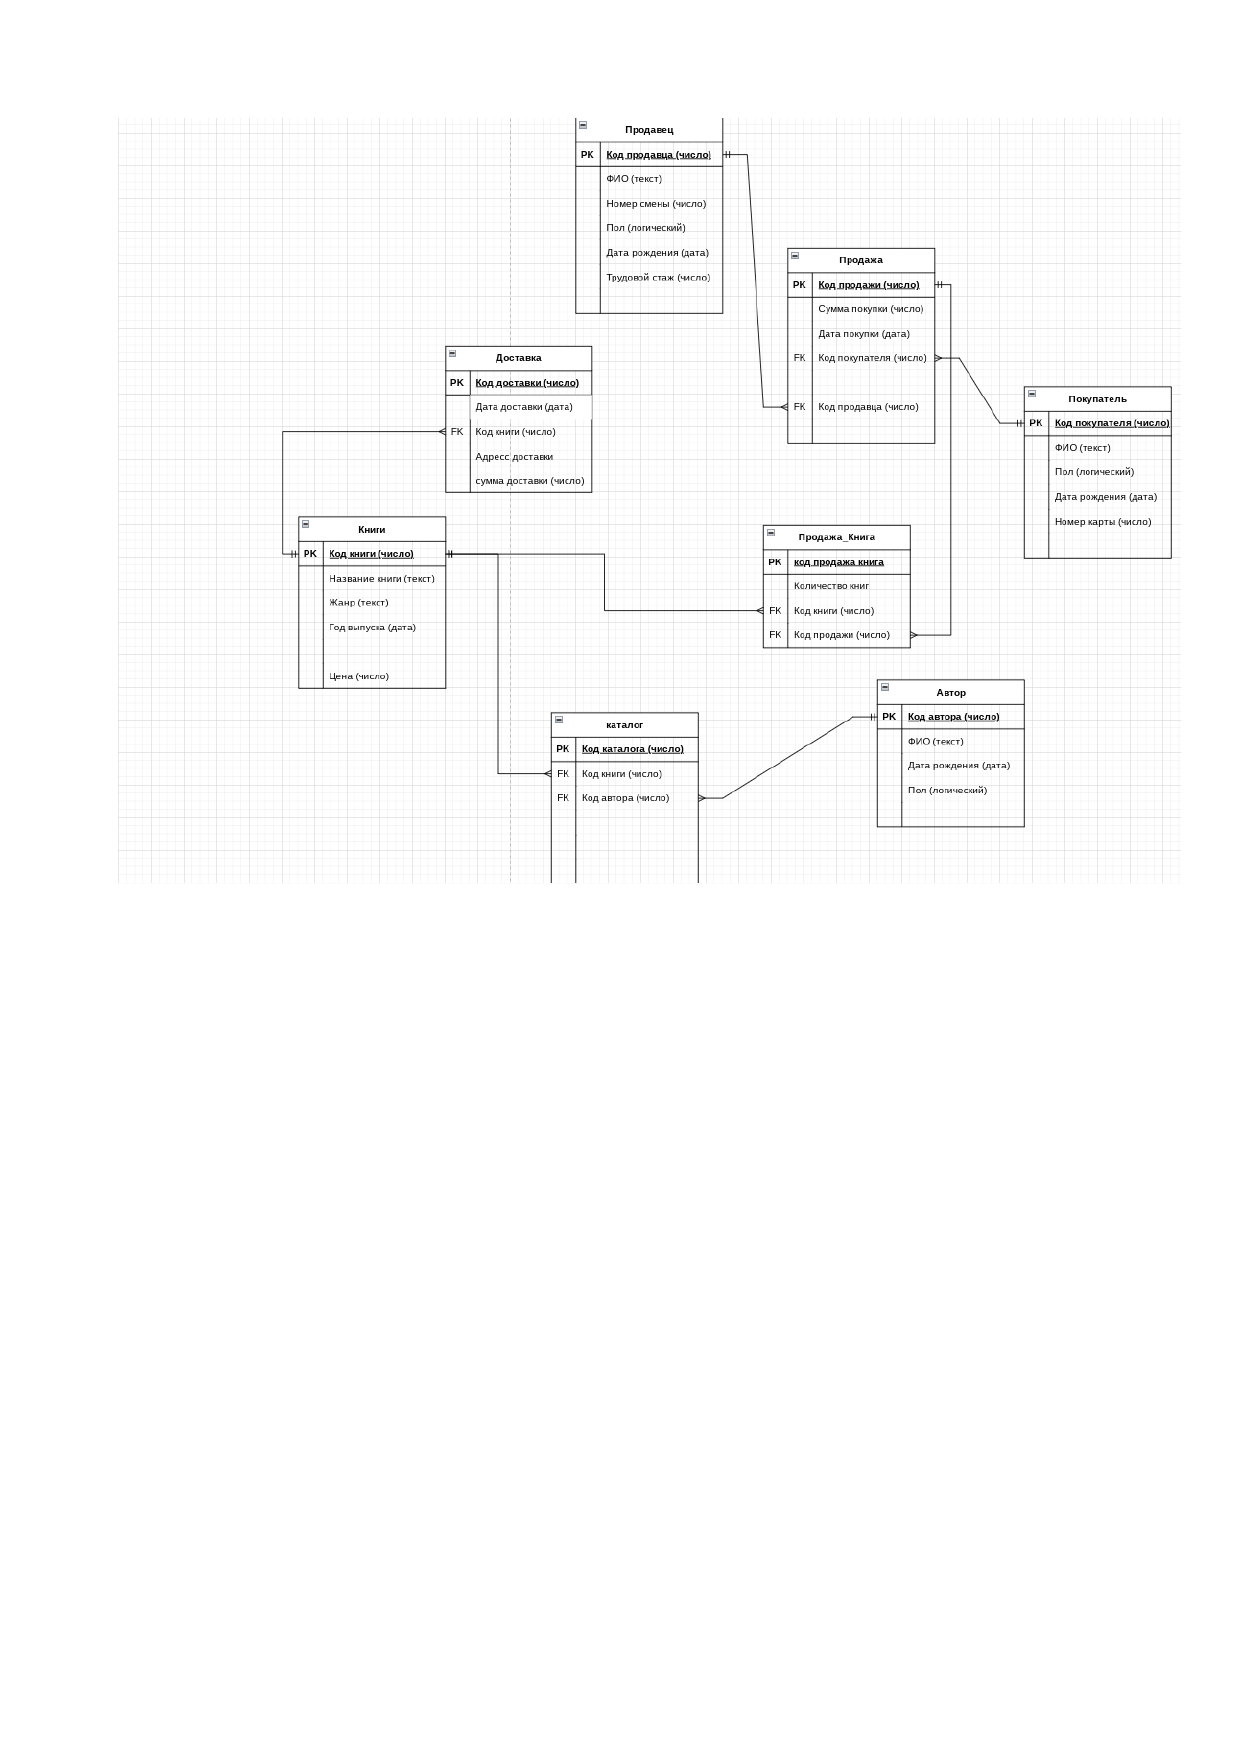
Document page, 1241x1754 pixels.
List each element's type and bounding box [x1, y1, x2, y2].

picture [118, 118, 1182, 884]
